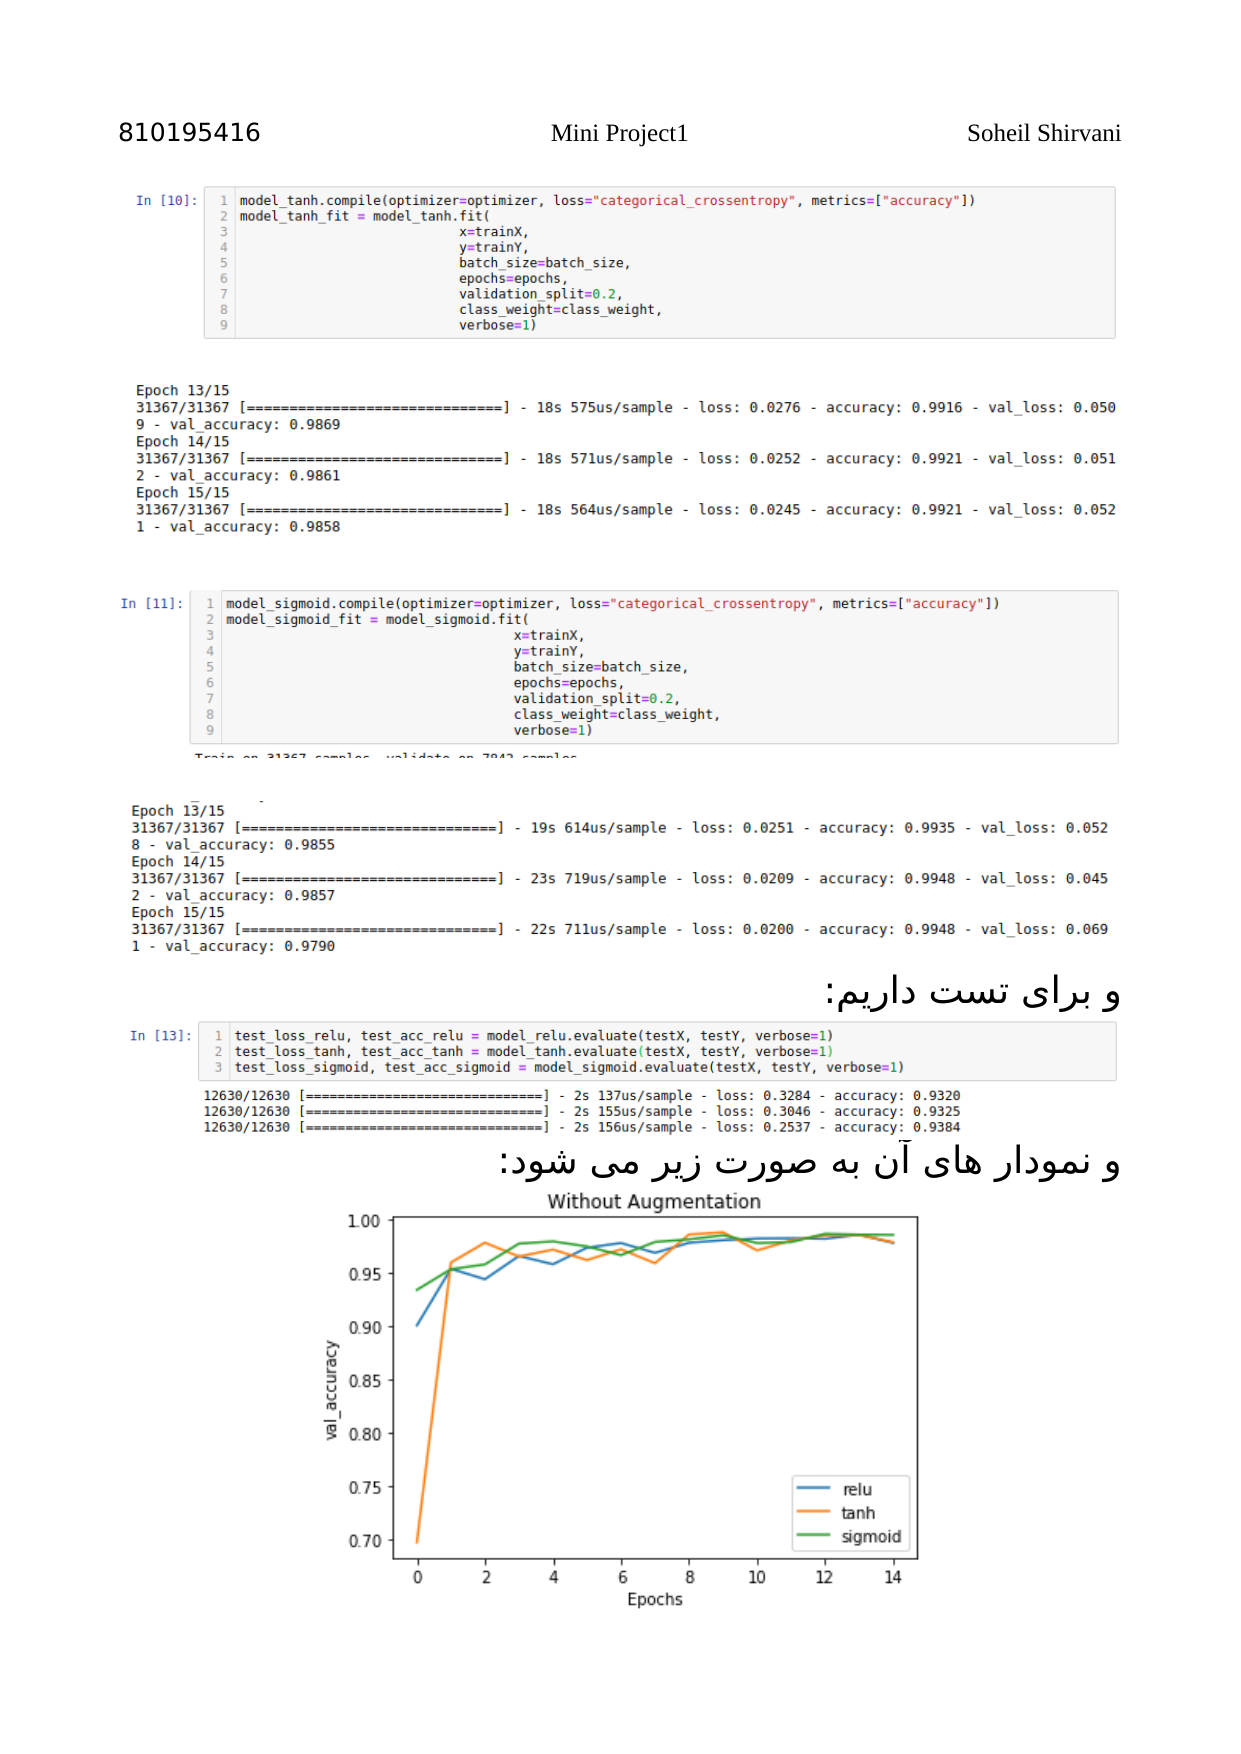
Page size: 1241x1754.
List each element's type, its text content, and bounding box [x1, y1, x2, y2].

picture [118, 385, 1123, 544]
picture [313, 1182, 928, 1618]
text و برای تست داریم: [118, 969, 1122, 1012]
picture [118, 1012, 1123, 1140]
picture [118, 801, 1123, 969]
text و نمودار های آن به صورت زیر می شود: [118, 1140, 1122, 1183]
picture [118, 176, 1123, 342]
picture [118, 586, 1123, 758]
